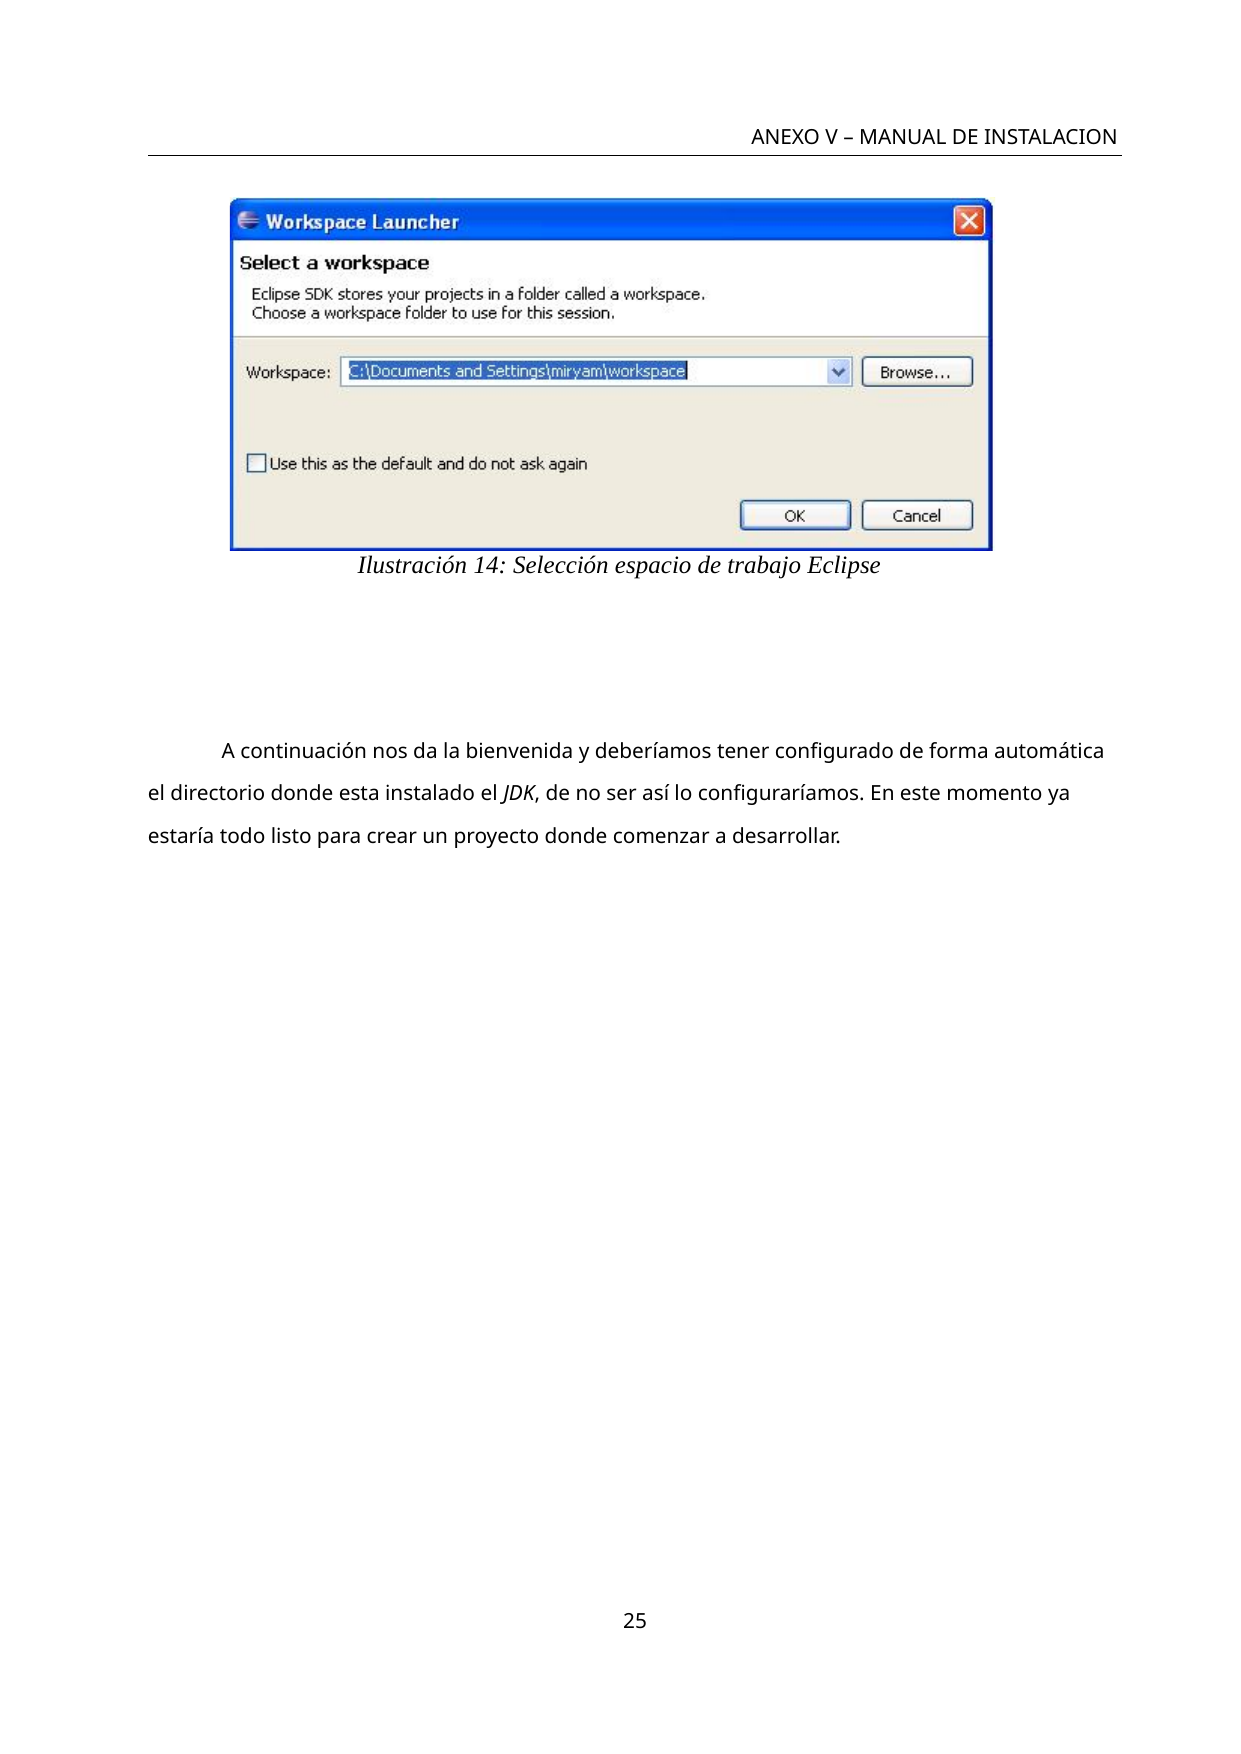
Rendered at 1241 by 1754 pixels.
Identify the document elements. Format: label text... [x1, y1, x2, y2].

picture [229, 197, 996, 551]
text Ilustración 14: Selección espacio de trabajo Eclipse [229, 197, 1011, 579]
text A continuación nos da la bienvenida y deberíamos tener configurado de forma automática el directorio donde esta instalado el JDK, de no ser así lo configuraríamos. En este momento ya estaría todo listo para crear un proyecto donde comenzar a desarrollar. [148, 736, 1122, 849]
